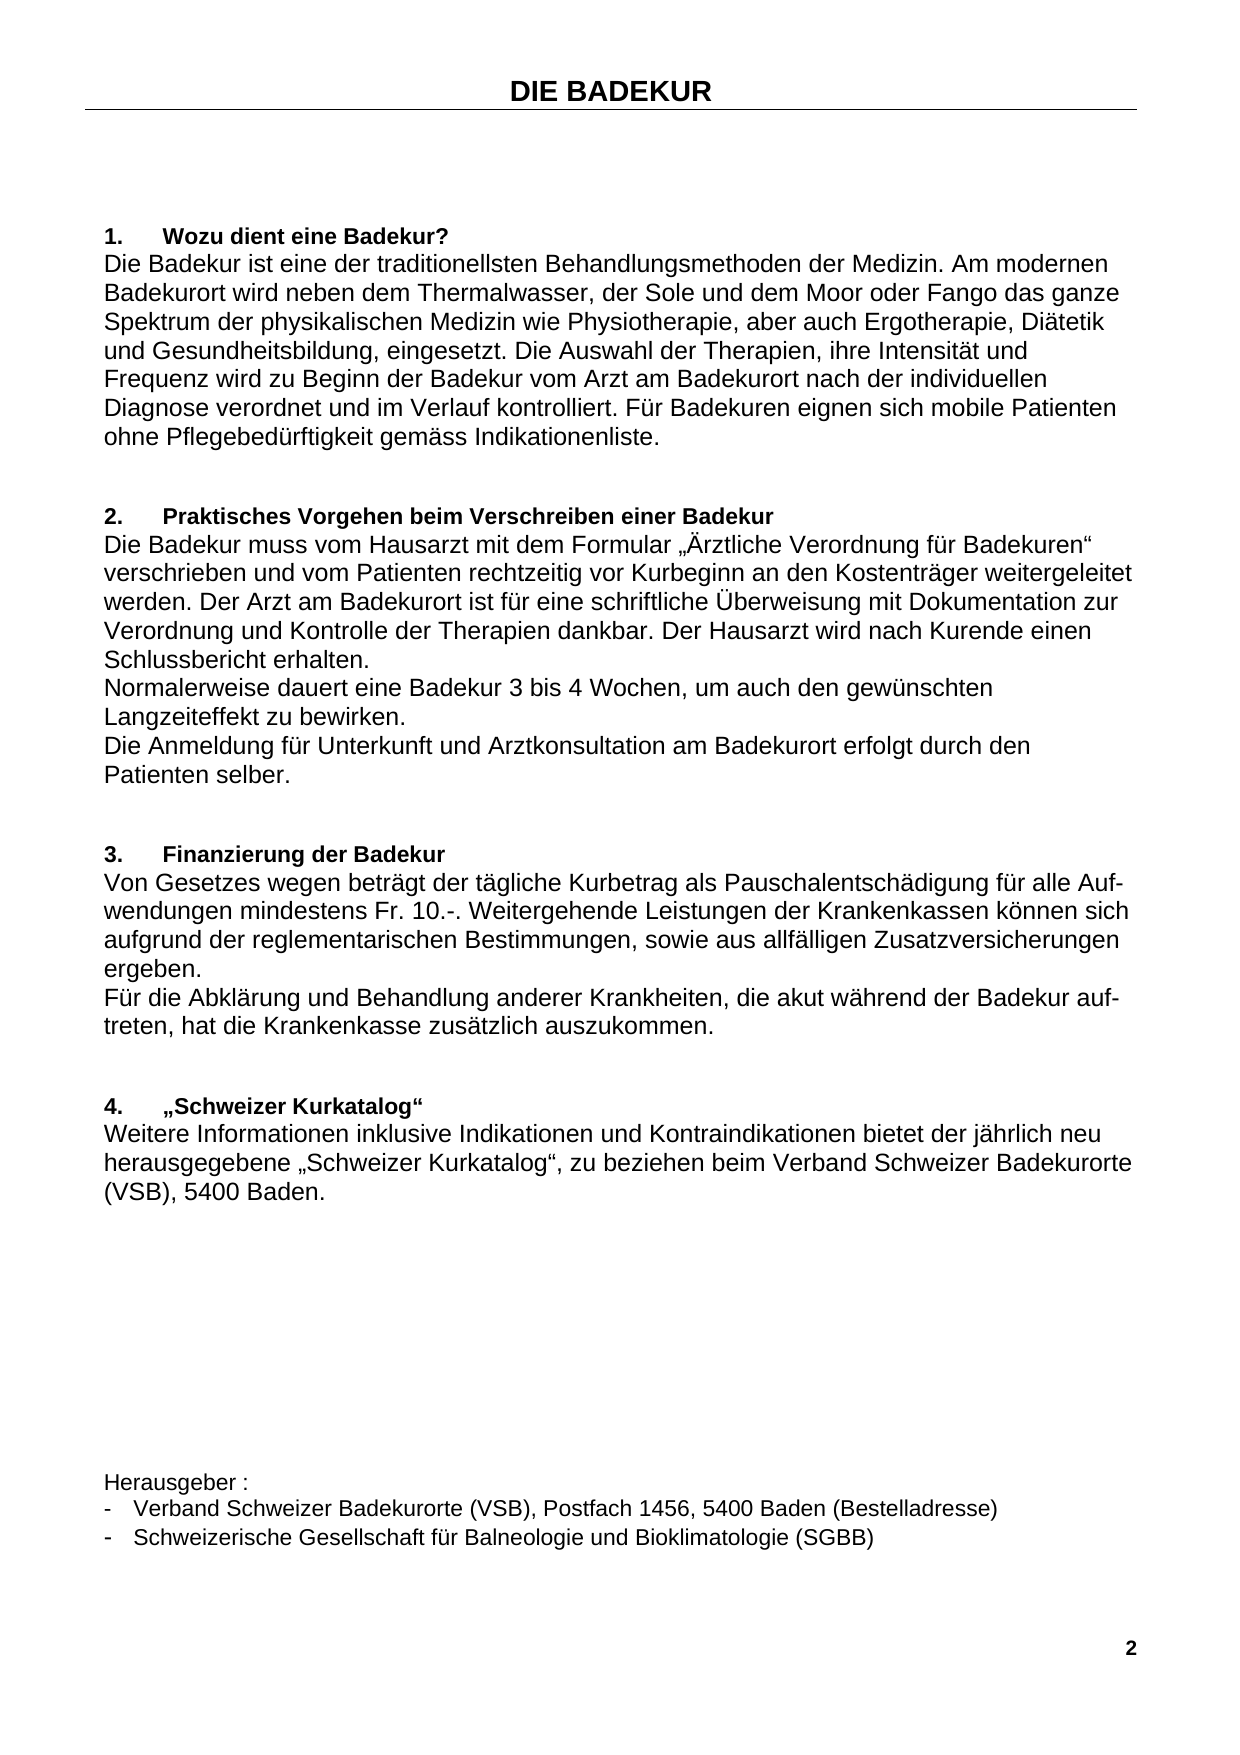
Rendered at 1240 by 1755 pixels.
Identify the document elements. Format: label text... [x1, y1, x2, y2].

list „Schweizer Kurkatalog“ [104, 1093, 1137, 1119]
text Für die Abklärung und Behandlung anderer Krankheiten, die akut während der Badekur auf-treten, hat die Krankenkasse zusätzlich auszukommen. [103, 982, 1137, 1040]
list Wozu dient eine Badekur? [104, 223, 1137, 249]
list Verband Schweizer Badekurorte (VSB), Postfach 1456, 5400 Baden (Bestelladresse) [103, 1495, 1137, 1522]
text Von Gesetzes wegen beträgt der tägliche Kurbetrag als Pauschalentschädigung für alle Auf-wendungen mindestens Fr. 10.-. Weitergehende Leistungen der Krankenkassen können sich aufgrund der reglementarischen Bestimmungen, sowie aus allfälligen Zusatzversicherungen ergeben. [103, 867, 1137, 982]
text Die Anmeldung für Unterkunft und Arztkonsultation am Badekurort erfolgt durch den Patienten selber. [103, 731, 1137, 788]
text Herausgeber : [103, 1469, 1137, 1495]
text DIE BADEKUR [85, 74, 1137, 109]
list Finanzierung der Badekur [104, 841, 1137, 867]
text Die Badekur ist eine der traditionellsten Behandlungsmethoden der Medizin. Am modernen Badekurort wird neben dem Thermalwasser, der Sole und dem Moor oder Fango das ganze Spektrum der physikalischen Medizin wie Physiotherapie, aber auch Ergotherapie, Diätetik und Gesundheitsbildung, eingesetzt. Die Auswahl der Therapien, ihre Intensität und Frequenz wird zu Beginn der Badekur vom Arzt am Badekurort nach der individuellen Diagnose verordnet und im Verlauf kontrolliert. Für Badekuren eignen sich mobile Patienten ohne Pflegebedürftigkeit gemäss Indikationenliste. [103, 249, 1137, 451]
text Weitere Informationen inklusive Indikationen und Kontraindikationen bietet der jährlich neu herausgegebene „Schweizer Kurkatalog“, zu beziehen beim Verband Schweizer Badekurorte (VSB), 5400 Baden. [103, 1119, 1137, 1205]
list Praktisches Vorgehen beim Verschreiben einer Badekur [104, 503, 1137, 530]
list Schweizerische Gesellschaft für Balneologie und Bioklimatologie (SGBB) [103, 1522, 1137, 1550]
text Die Badekur muss vom Hausarzt mit dem Formular „Ärztliche Verordnung für Badekuren“ verschrieben und vom Patienten rechtzeitig vor Kurbeginn an den Kostenträger weitergeleitet werden. Der Arzt am Badekurort ist für eine schriftliche Überweisung mit Dokumentation zur Verordnung und Kontrolle der Therapien dankbar. Der Hausarzt wird nach Kurende einen Schlussbericht erhalten. [103, 530, 1137, 673]
text Normalerweise dauert eine Badekur 3 bis 4 Wochen, um auch den gewünschten Langzeiteffekt zu bewirken. [103, 673, 1137, 731]
